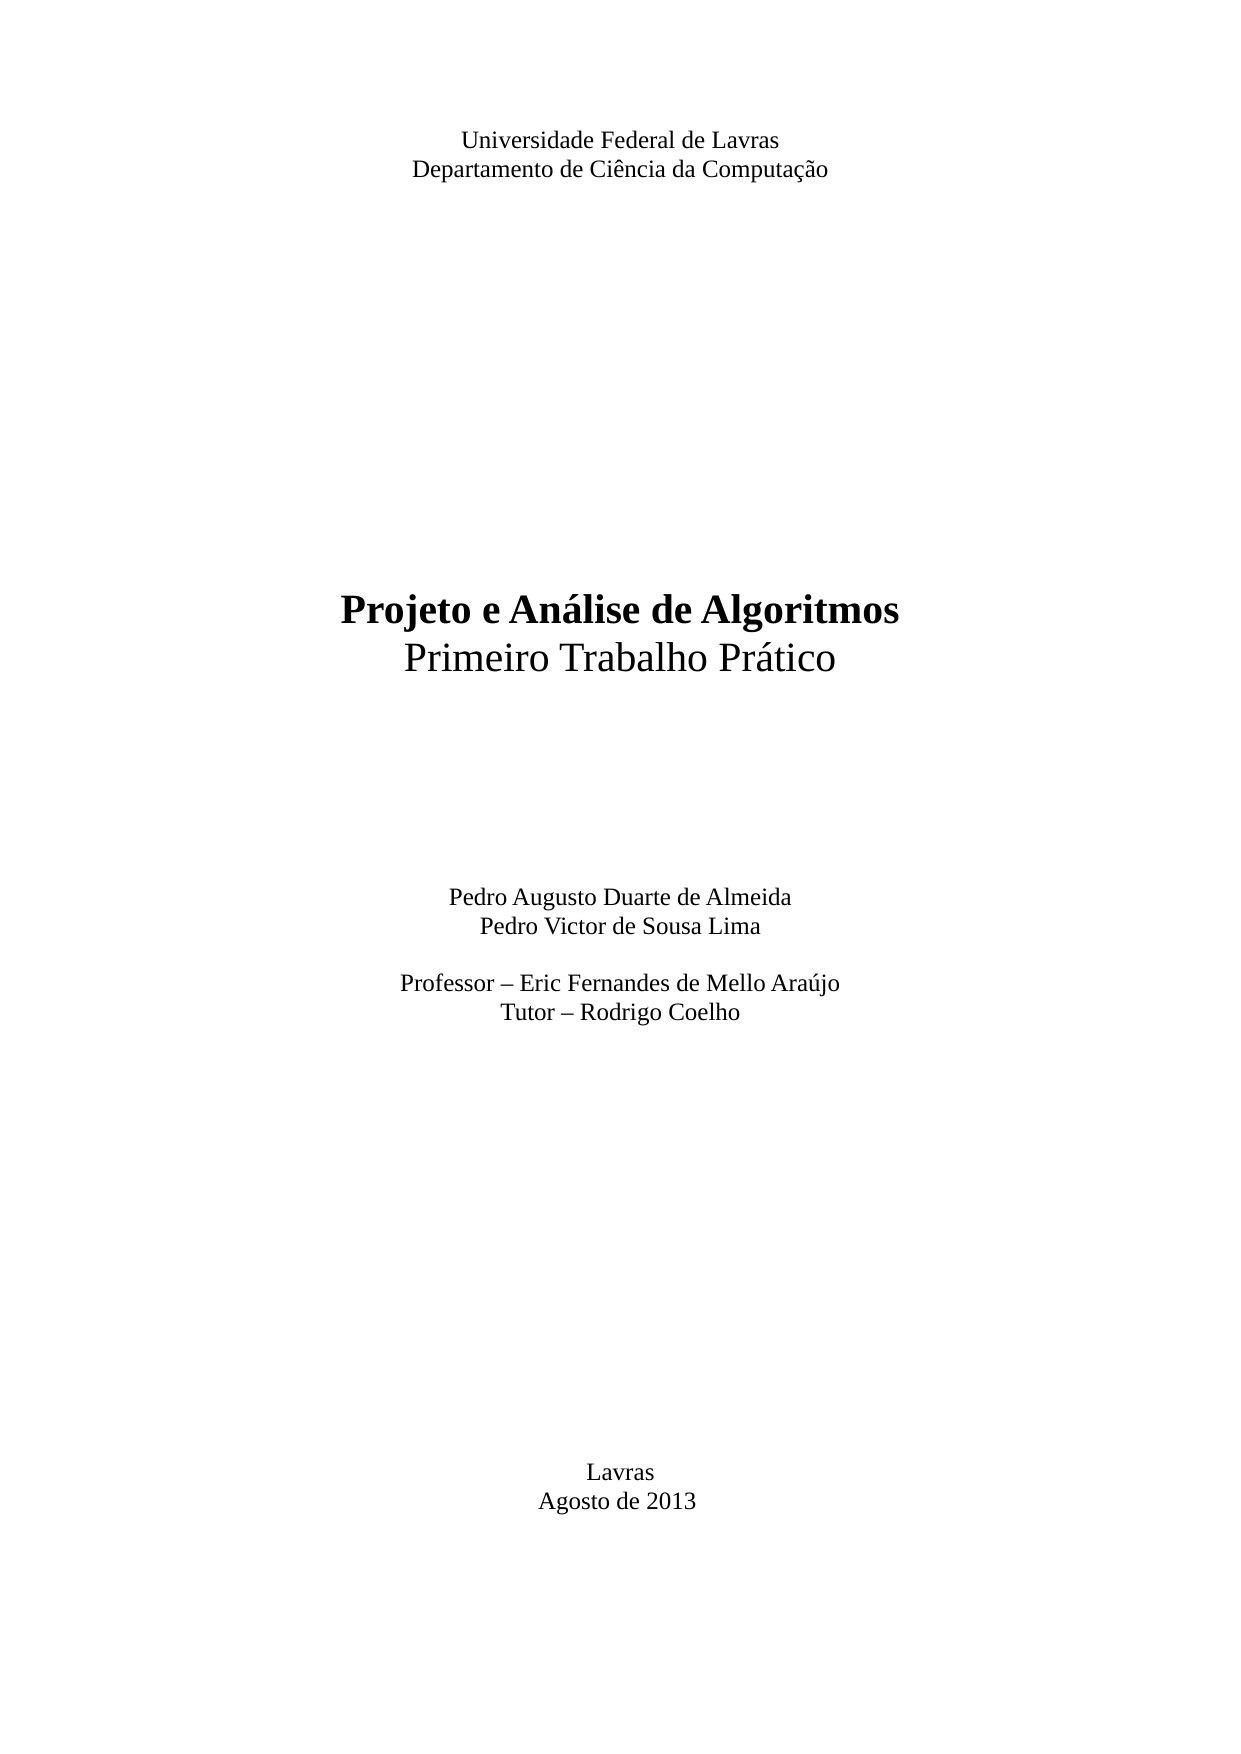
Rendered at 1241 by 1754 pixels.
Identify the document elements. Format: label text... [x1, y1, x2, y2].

text Universidade Federal de Lavras [118, 125, 1122, 154]
text Pedro Victor de Sousa Lima [118, 911, 1122, 939]
text Tutor – Rodrigo Coelho [118, 997, 1122, 1026]
text Pedro Augusto Duarte de Almeida [118, 882, 1122, 911]
text Projeto e Análise de Algoritmos [118, 585, 1122, 633]
text Departamento de Ciência da Computação [118, 154, 1122, 182]
text Lavras [118, 1457, 1122, 1486]
text Agosto de 2013 [118, 1486, 1122, 1514]
text Professor – Eric Fernandes de Mello Araújo [118, 968, 1122, 997]
text Primeiro Trabalho Prático [118, 633, 1122, 681]
